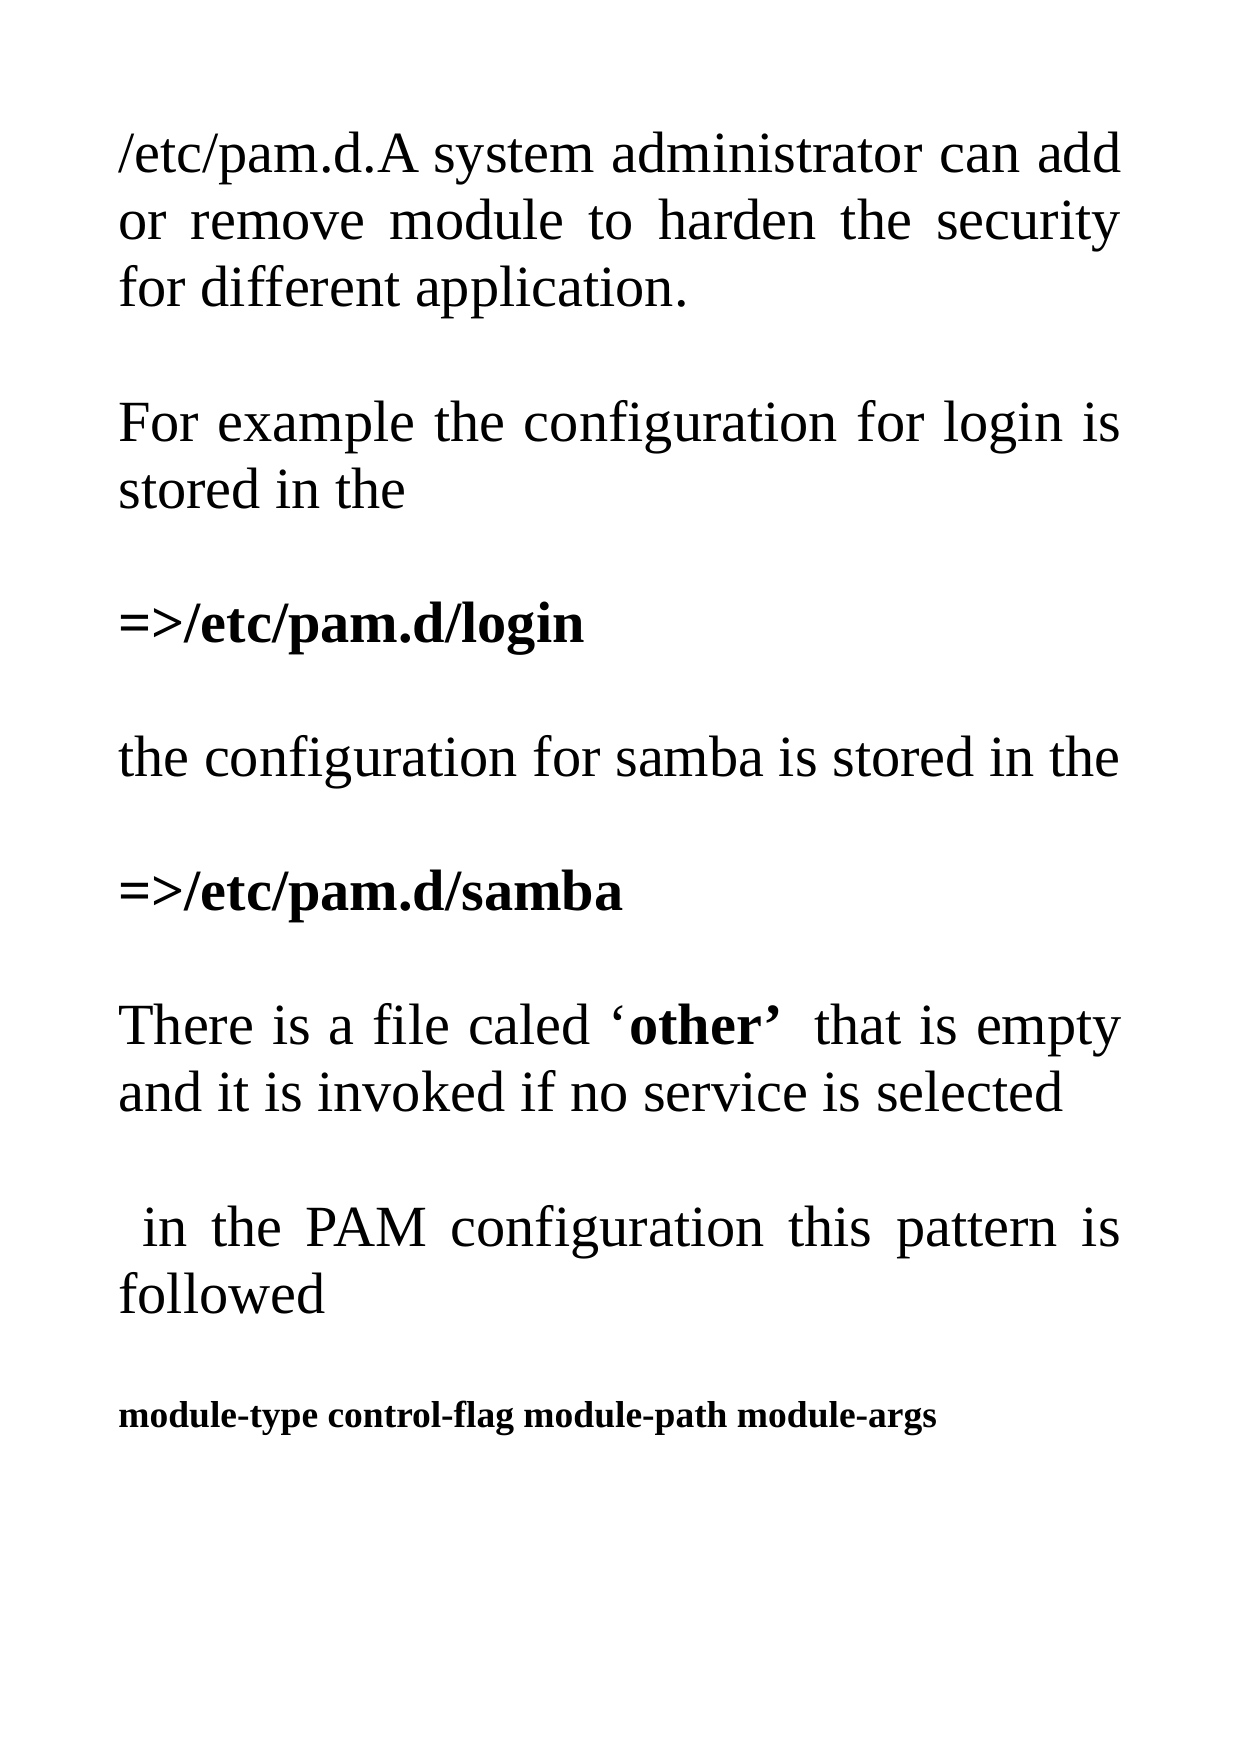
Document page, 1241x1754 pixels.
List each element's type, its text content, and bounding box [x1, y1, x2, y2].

text For example the configuration for login is stored in the [118, 386, 1122, 521]
text the configuration for samba is stored in the [118, 722, 1122, 789]
text in the PAM configuration this pattern is followed [118, 1191, 1122, 1326]
text =>/etc/pam.d/samba [118, 856, 1122, 923]
text There is a file caled ‘other’ that is empty and it is invoked if no service is selected [118, 990, 1122, 1124]
text module-type control-flag module-path module-args [118, 1393, 1122, 1436]
text /etc/pam.d.A system administrator can add or remove module to harden the security for different application. [118, 118, 1122, 319]
text =>/etc/pam.d/login [118, 588, 1122, 655]
